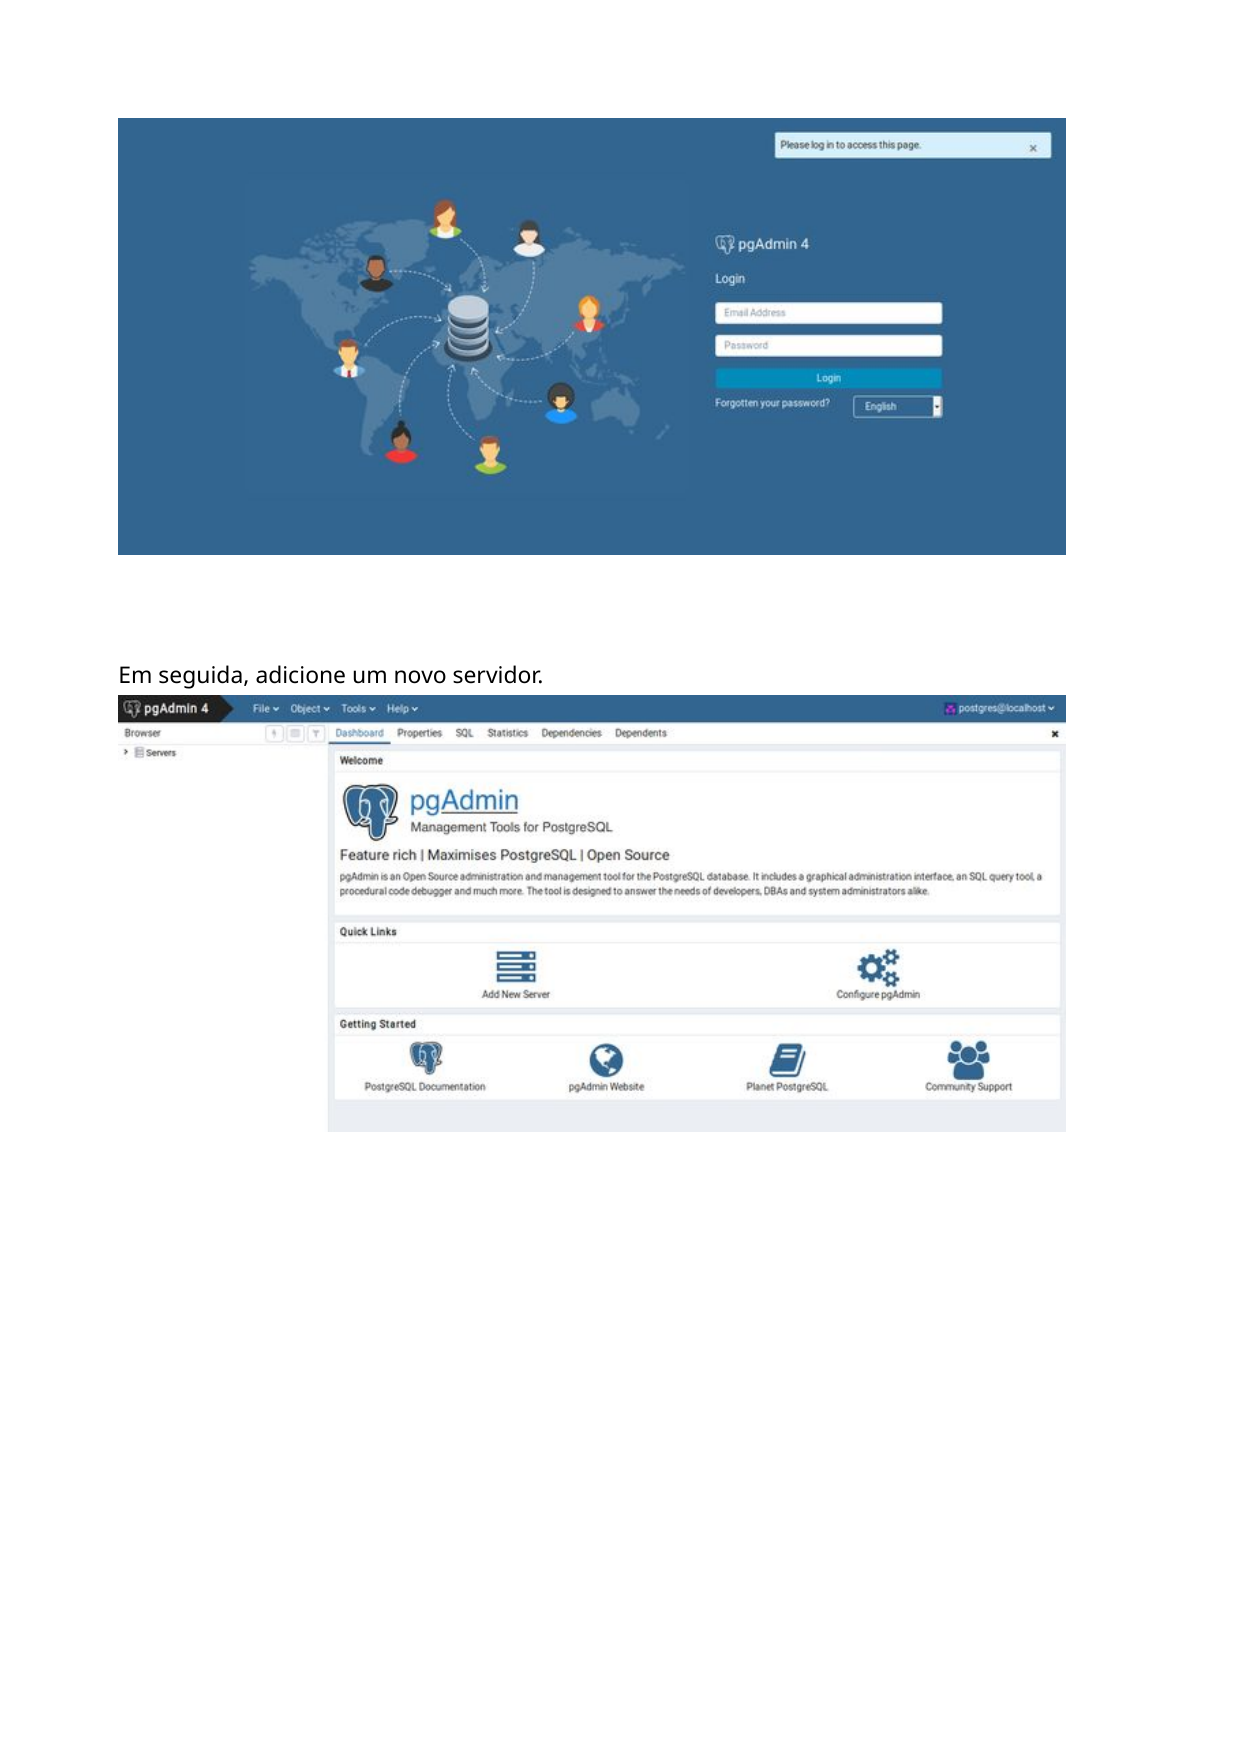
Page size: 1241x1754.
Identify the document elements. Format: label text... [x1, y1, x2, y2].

text [118, 118, 1122, 619]
picture [118, 118, 1066, 555]
picture [118, 695, 1066, 1132]
text Em seguida, adicione um novo servidor. [118, 659, 1122, 1196]
